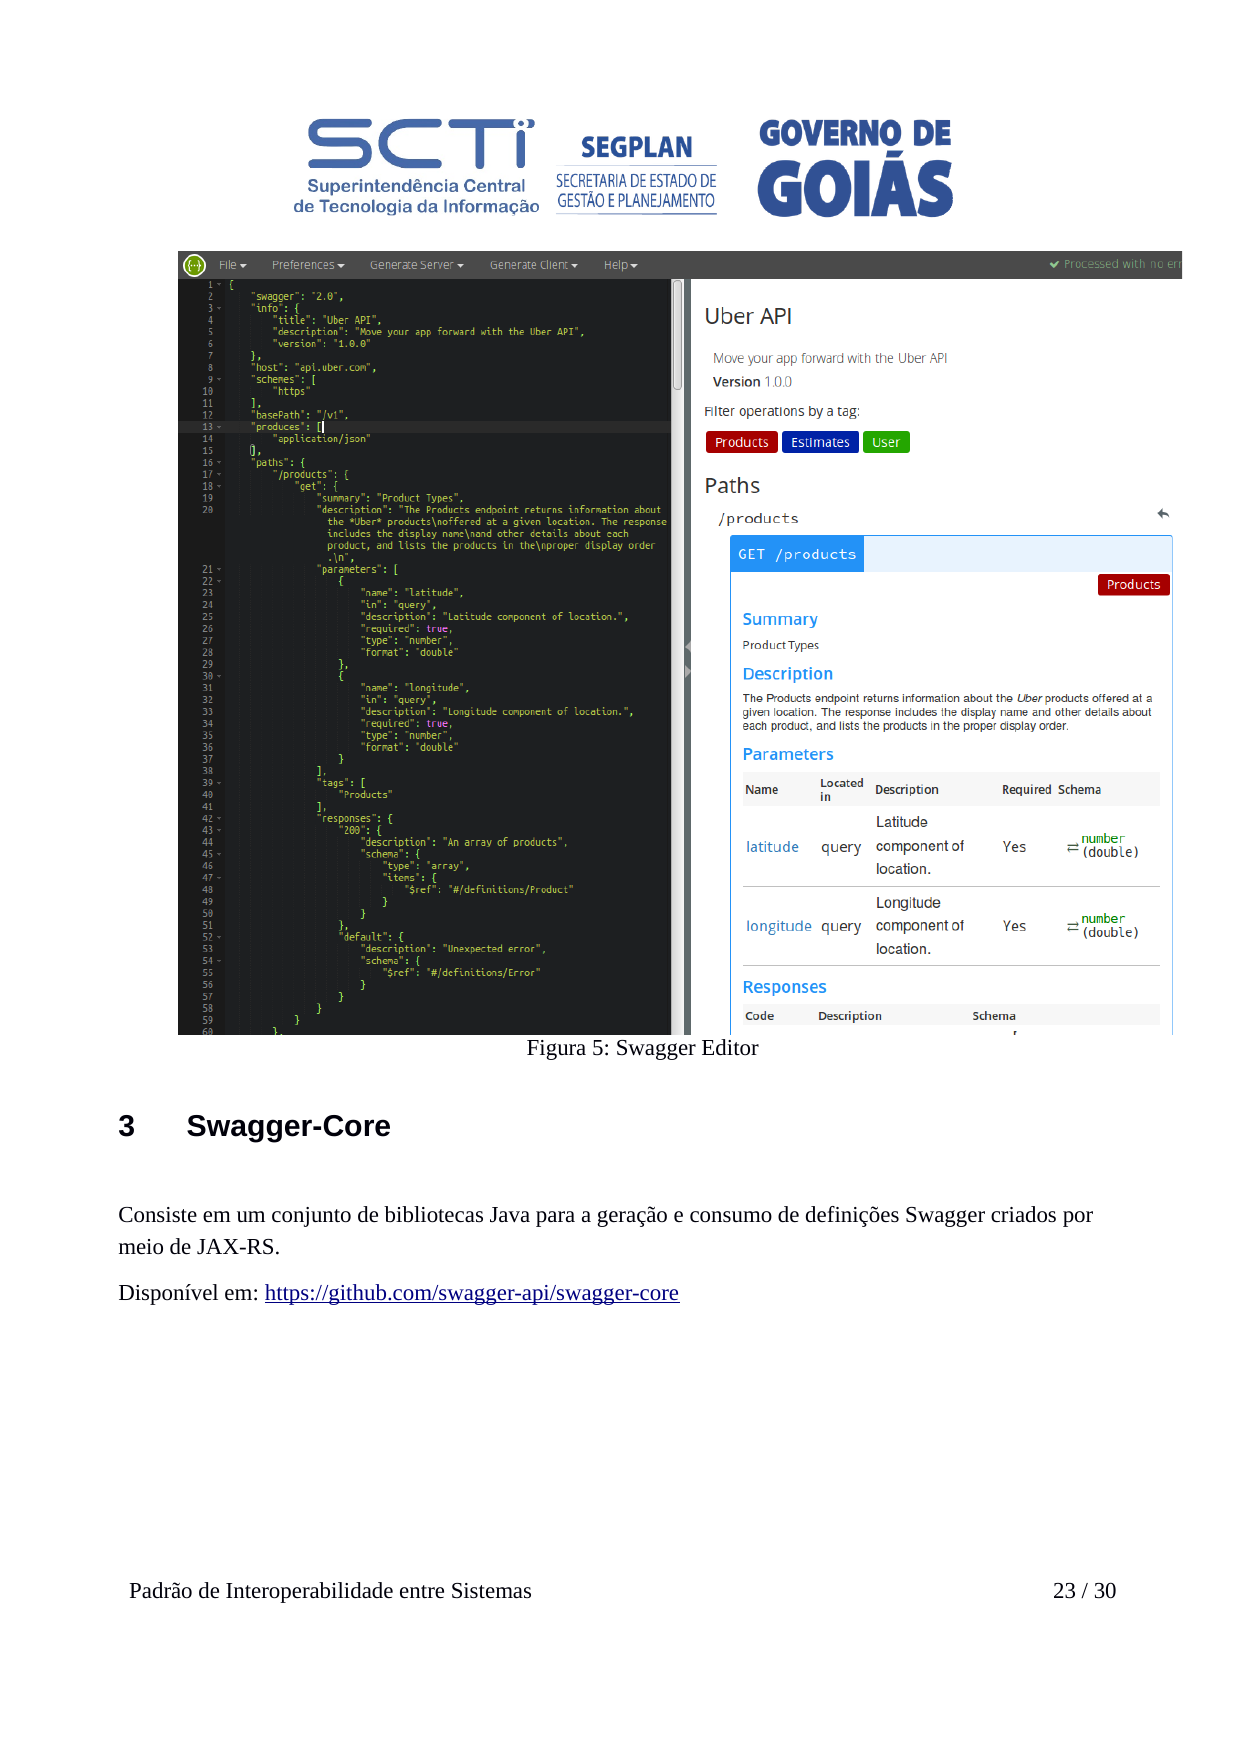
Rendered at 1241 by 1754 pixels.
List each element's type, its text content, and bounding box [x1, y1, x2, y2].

picture [178, 251, 1183, 1035]
subtitle Swagger-Core [118, 1108, 1122, 1143]
list Figura 5: Swagger Editor [118, 1034, 1122, 1061]
text Consiste em um conjunto de bibliotecas Java para a geração e consumo de definições Swagger criados por meio de JAX-RS. [118, 1201, 1122, 1259]
text Disponível em: https://github.com/swagger-api/swagger-core [118, 1279, 1122, 1305]
